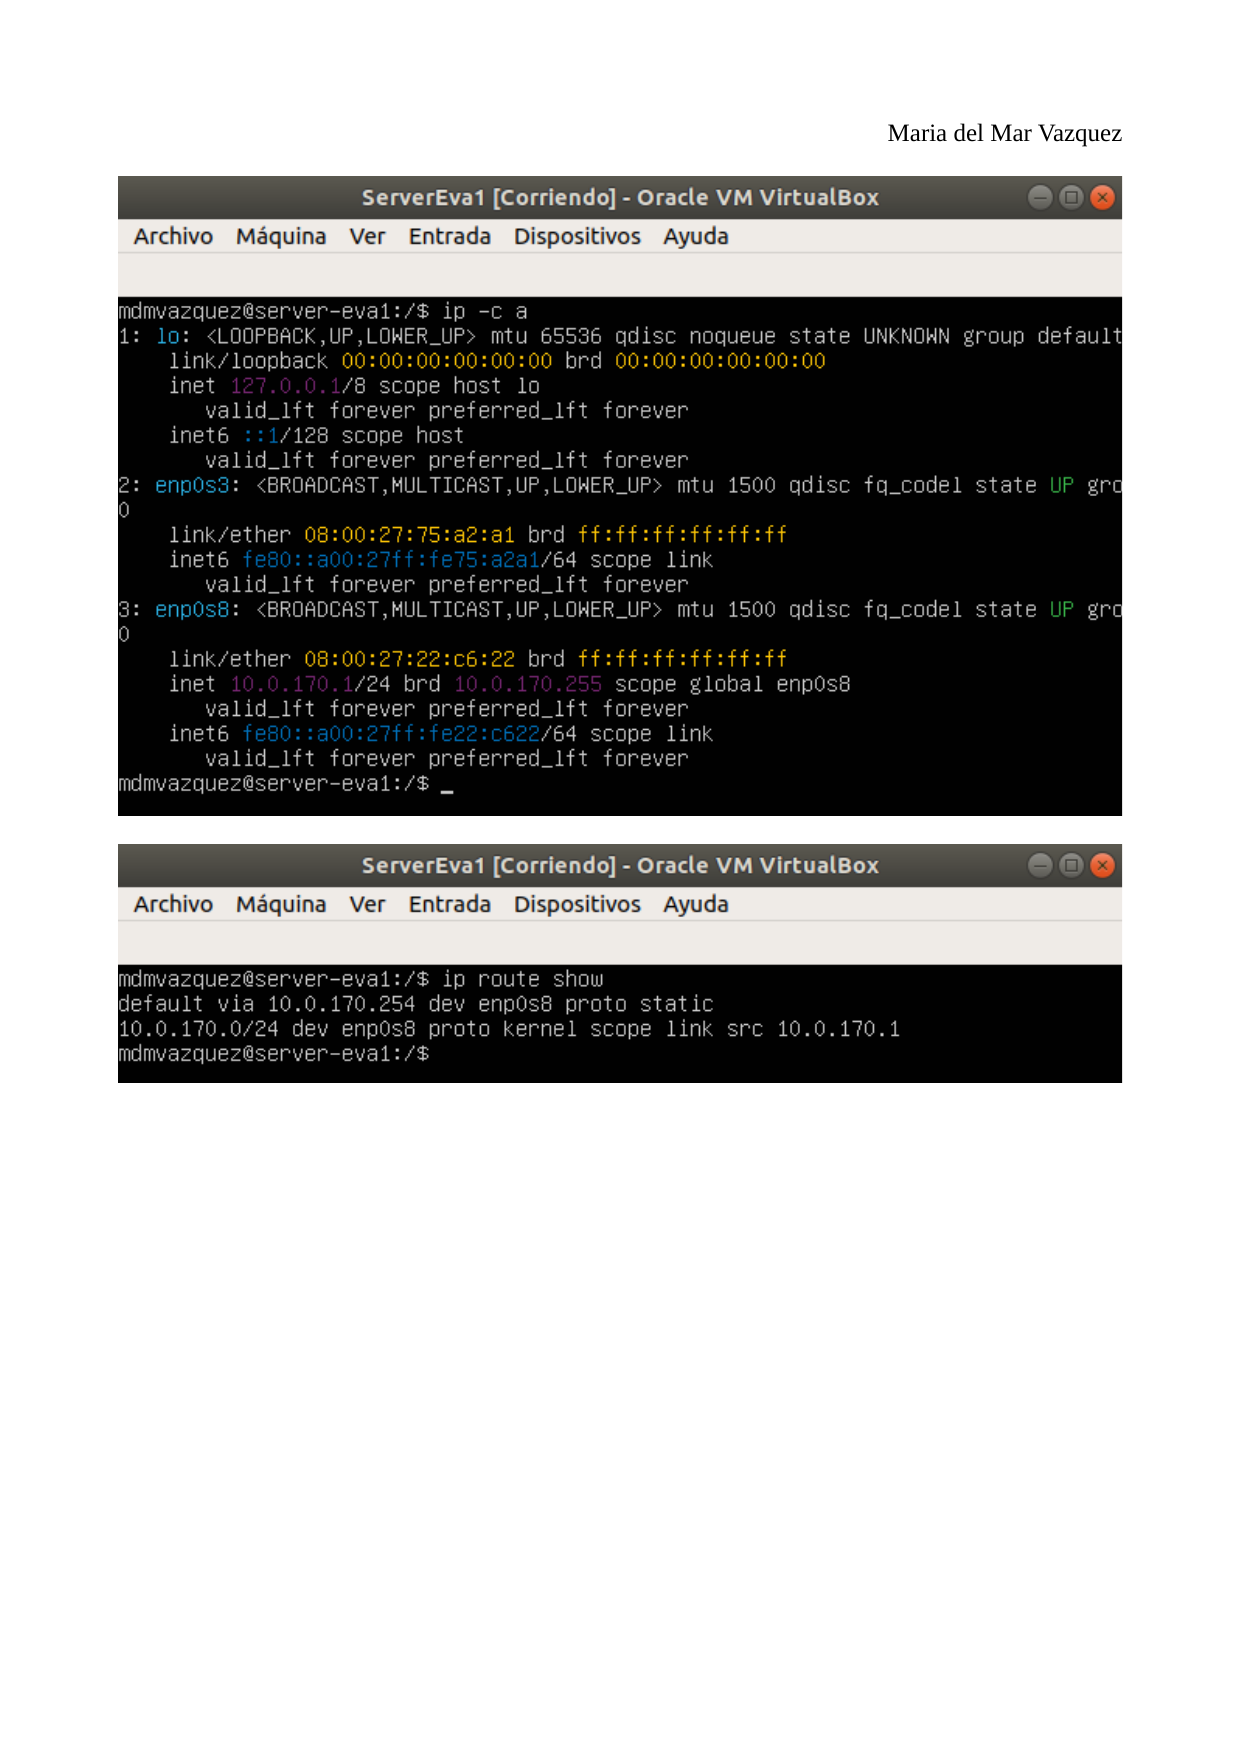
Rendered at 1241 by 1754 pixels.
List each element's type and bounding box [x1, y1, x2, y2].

picture [118, 176, 1123, 816]
